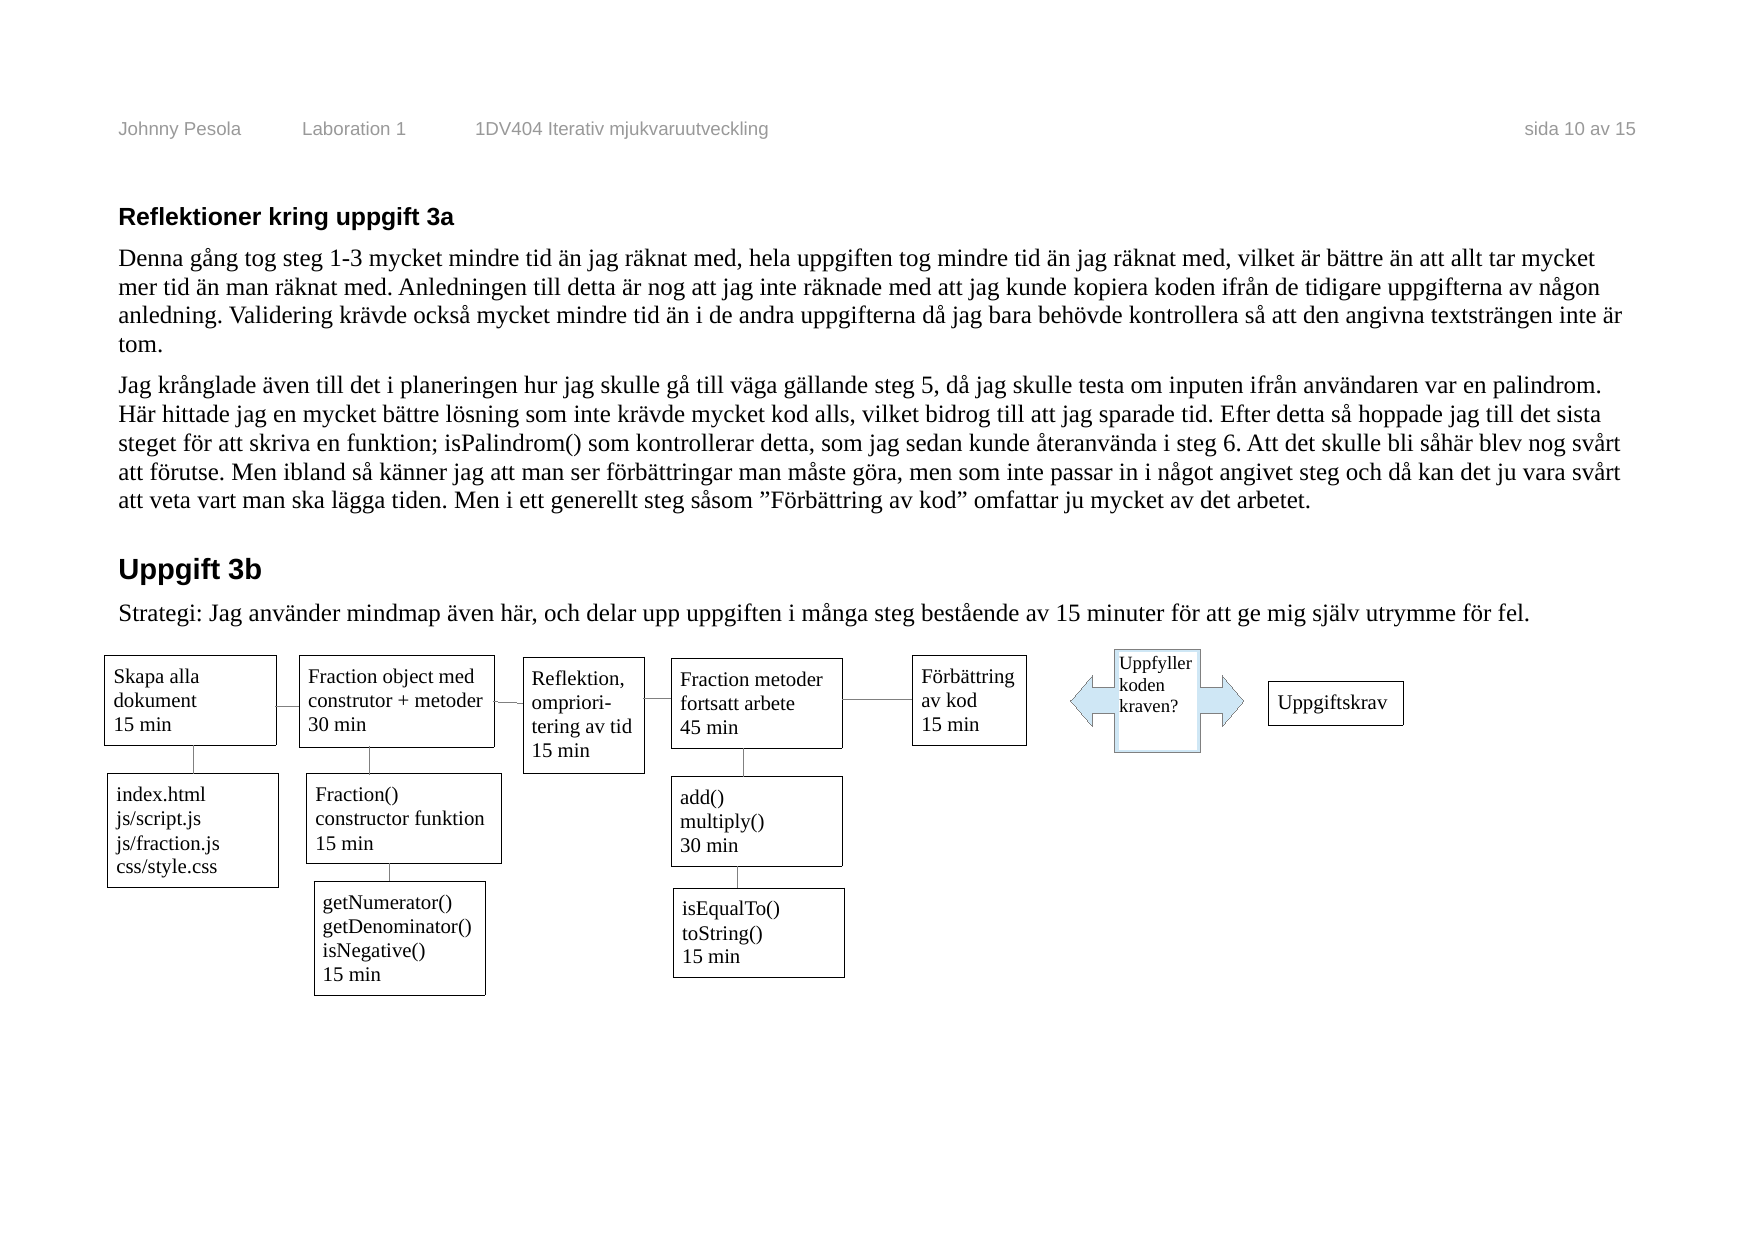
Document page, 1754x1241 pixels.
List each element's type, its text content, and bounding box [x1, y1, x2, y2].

text [315, 882, 485, 995]
text getNumerator() getDenominator() isNegative() 15 min [322, 890, 476, 986]
text Denna gång tog steg 1-3 mycket mindre tid än jag räknat med, hela uppgiften tog mindre tid än jag räknat med, vilket är bättre än att allt tar mycket mer tid än man räknat med. Anledningen till detta är nog att jag inte räknade med att jag kunde kopiera koden ifrån de tidigare uppgifterna av någon anledning. Validering krävde också mycket mindre tid än i de andra uppgifterna då jag bara behövde kontrollera så att den angivna textsträngen inte är tom. [118, 243, 1636, 358]
subtitle Reflektioner kring uppgift 3a [118, 202, 1636, 231]
subtitle Uppgift 3b [118, 552, 1636, 585]
text Uppgiftskrav [1277, 690, 1394, 714]
text Reflektion, ompriori-tering av tid 15 min [531, 666, 635, 762]
text [105, 656, 276, 745]
text [674, 889, 844, 977]
text [307, 774, 501, 863]
text Fraction object med construtor + metoder 30 min [308, 664, 485, 736]
text Fraction metoder fortsatt arbete 45 min [680, 667, 833, 739]
text [913, 656, 1026, 745]
text [300, 656, 494, 747]
text [108, 774, 278, 887]
text Fraction() constructor funktion 15 min [315, 782, 492, 854]
text Strategi: Jag använder mindmap även här, och delar upp uppgiften i många steg bestående av 15 minuter för att ge mig själv utrymme för fel. [118, 598, 1636, 627]
text [672, 777, 842, 866]
text [672, 659, 842, 748]
text Uppfyller koden kraven? [1119, 652, 1197, 717]
text Jag krånglade även till det i planeringen hur jag skulle gå till väga gällande steg 5, då jag skulle testa om inputen ifrån användaren var en palindrom. Här hittade jag en mycket bättre lösning som inte krävde mycket kod alls, vilket bidrog till att jag sparade tid. Efter detta så hoppade jag till det sista steget för att skriva en funktion; isPalindrom() som kontrollerar detta, som jag sedan kunde återanvända i steg 6. Att det skulle bli såhär blev nog svårt att förutse. Men ibland så känner jag att man ser förbättringar man måste göra, men som inte passar in i något angivet steg och då kan det ju vara svårt att veta vart man ska lägga tiden. Men i ett generellt steg såsom ”Förbättring av kod” omfattar ju mycket av det arbetet. [118, 371, 1636, 514]
text index.html js/script.js js/fraction.js css/style.css [116, 782, 269, 878]
text Skapa alla dokument 15 min [113, 664, 267, 736]
text Förbättring av kod 15 min [921, 664, 1018, 736]
text add() multiply() 30 min [680, 785, 833, 857]
text [1269, 682, 1403, 725]
text isEqualTo() toString() 15 min [682, 896, 835, 968]
text [524, 658, 644, 773]
